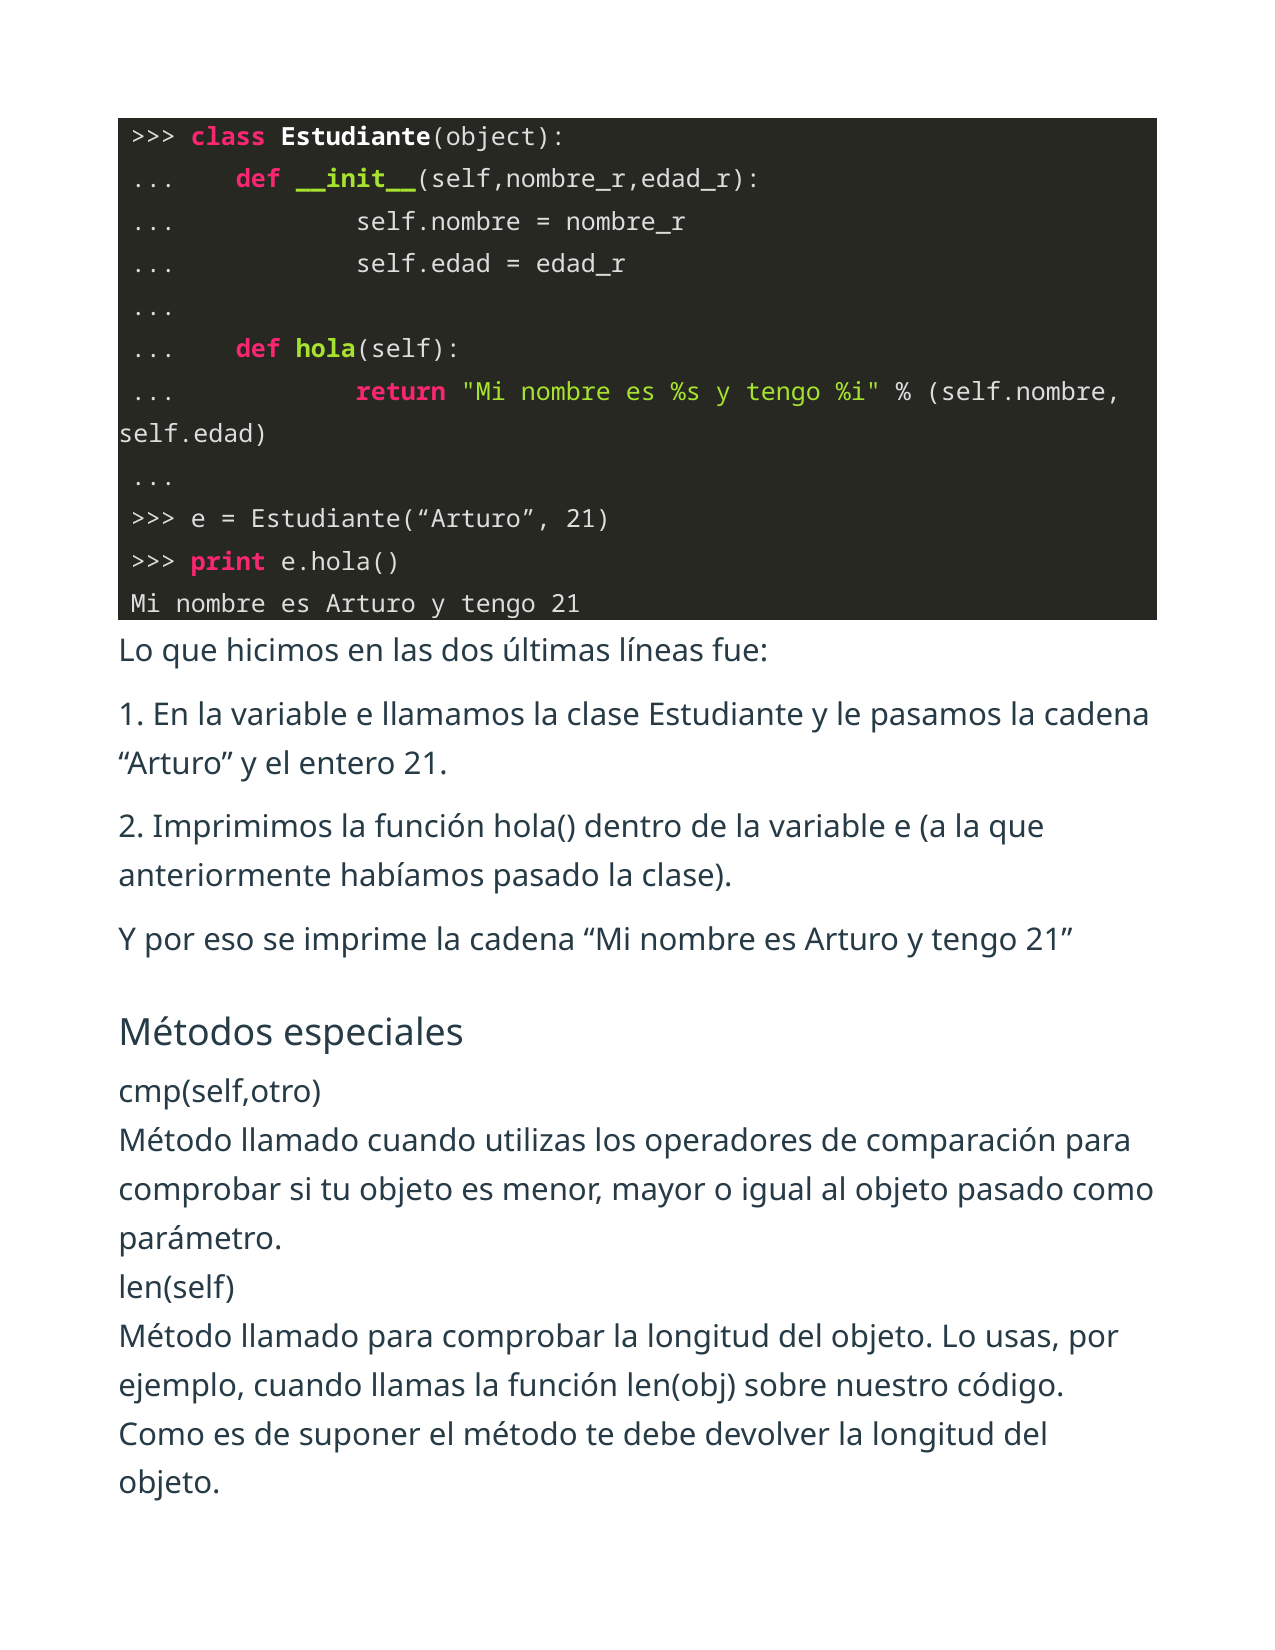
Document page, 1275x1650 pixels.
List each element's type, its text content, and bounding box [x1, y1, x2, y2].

text ... self.nombre = nombre_r [118, 203, 1157, 237]
text Y por eso se imprime la cadena “Mi nombre es Arturo y tengo 21” [118, 917, 1157, 959]
text >>> e = Estudiante(“Arturo”, 21) [118, 501, 1157, 535]
text ... [118, 288, 1157, 322]
text 1. En la variable e llamamos la clase Estudiante y le pasamos la cadena “Arturo” y el entero 21. [118, 692, 1157, 783]
text len(self) Método llamado para comprobar la longitud del objeto. Lo usas, por ejemplo, cuando llamas la función len(obj) sobre nuestro código. Como es de suponer el método te debe devolver la longitud del objeto. [118, 1264, 1157, 1503]
text Lo que hicimos en las dos últimas líneas fue: [118, 628, 1157, 671]
text ... [118, 458, 1157, 492]
text >>> class Estudiante(object): [118, 118, 1157, 152]
text ... return "Mi nombre es %s y tengo %i" % (self.nombre, self.edad) [118, 373, 1157, 450]
text ... self.edad = edad_r [118, 246, 1157, 280]
text cmp(self,otro) Método llamado cuando utilizas los operadores de comparación para comprobar si tu objeto es menor, mayor o igual al objeto pasado como parámetro. [118, 1069, 1157, 1258]
text 2. Imprimimos la función hola() dentro de la variable e (a la que anteriormente habíamos pasado la clase). [118, 804, 1157, 896]
text ... def __init__(self,nombre_r,edad_r): [118, 161, 1157, 195]
text ... def hola(self): [118, 331, 1157, 365]
text >>> print e.hola() [118, 543, 1157, 577]
text Mi nombre es Arturo y tengo 21 [118, 586, 1157, 620]
subtitle Métodos especiales [118, 1005, 1157, 1056]
